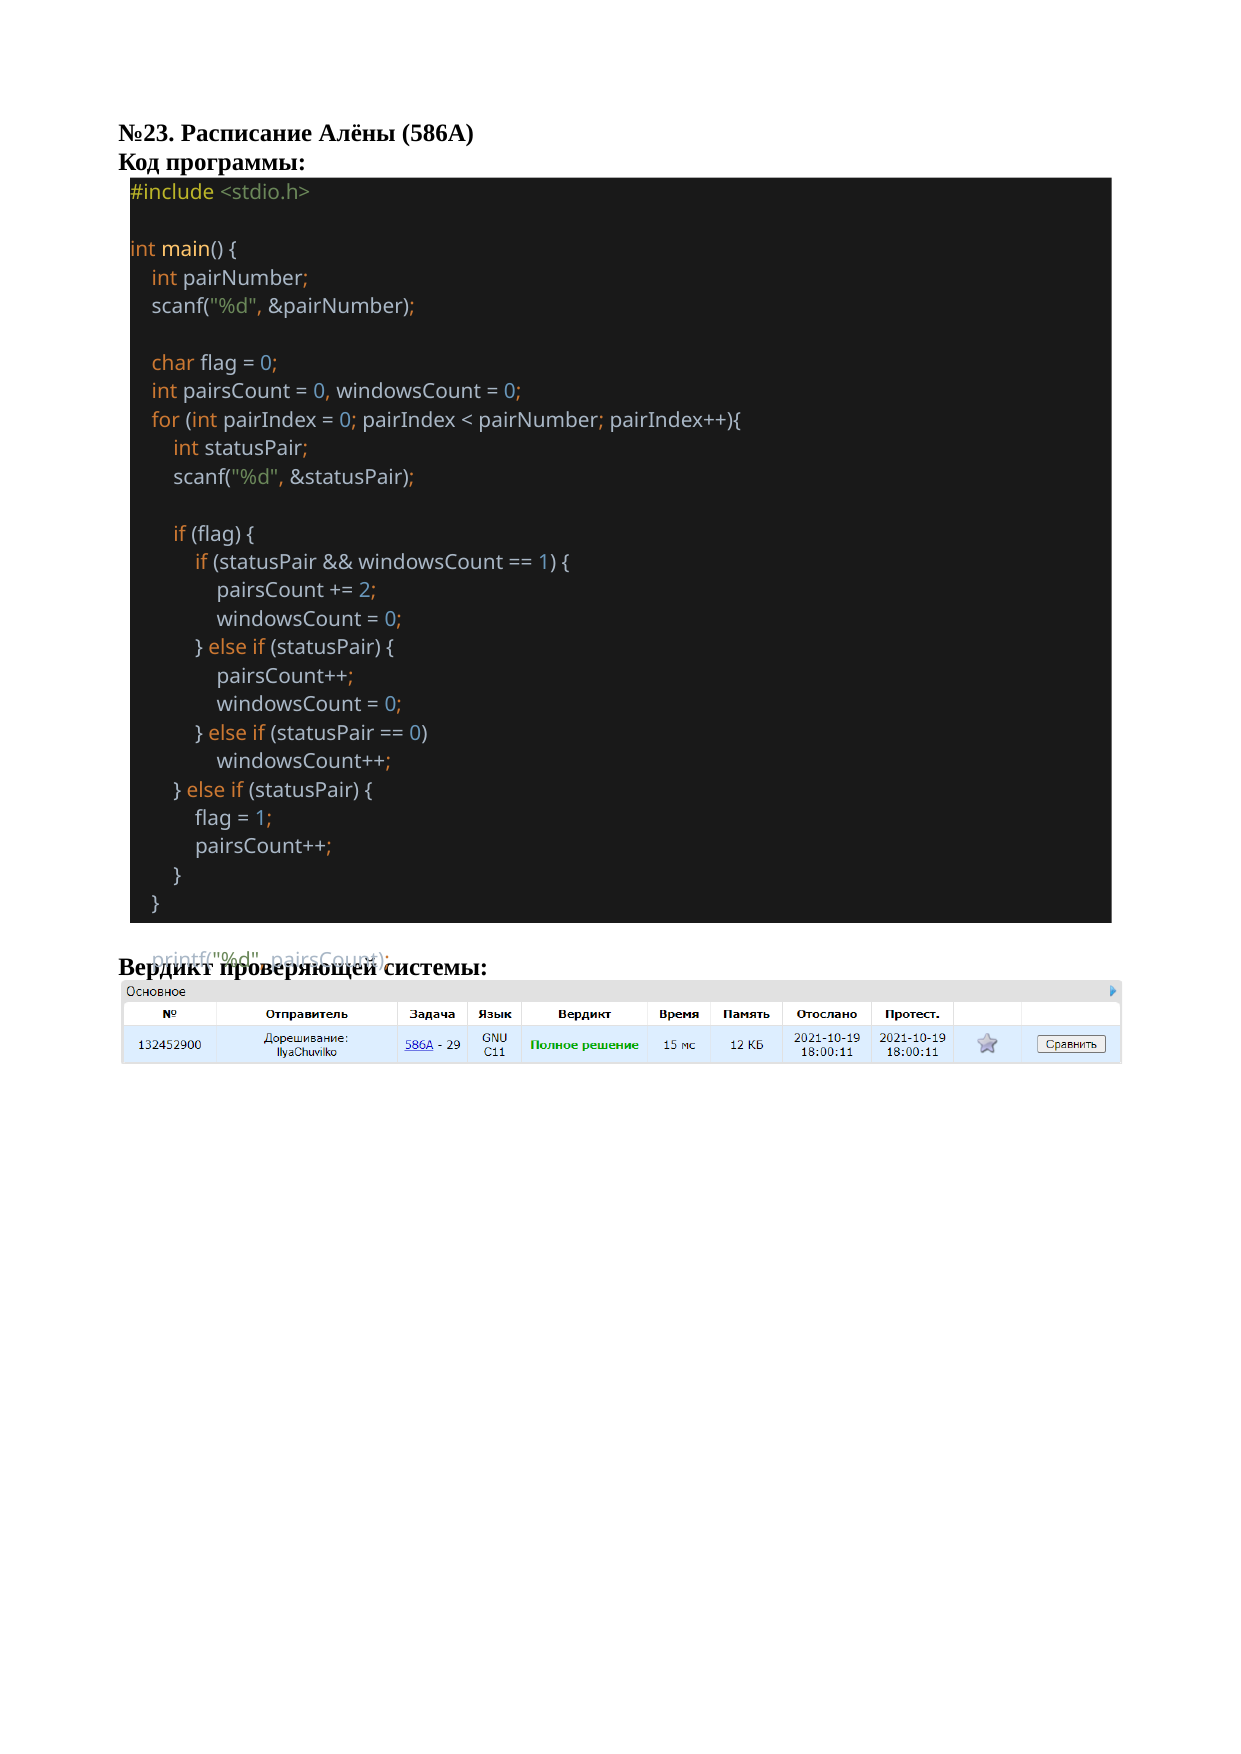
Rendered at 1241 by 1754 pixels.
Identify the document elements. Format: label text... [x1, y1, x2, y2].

text Вердикт проверяющей системы: [118, 952, 235, 980]
text №23. Расписание Алёны (586A) [118, 118, 1122, 147]
text Код программы: [118, 147, 1122, 176]
text Вердикт проверяющей системы: [238, 952, 323, 980]
text Вердикт проверяющей системы: [289, 952, 1122, 980]
picture [118, 980, 1123, 1064]
